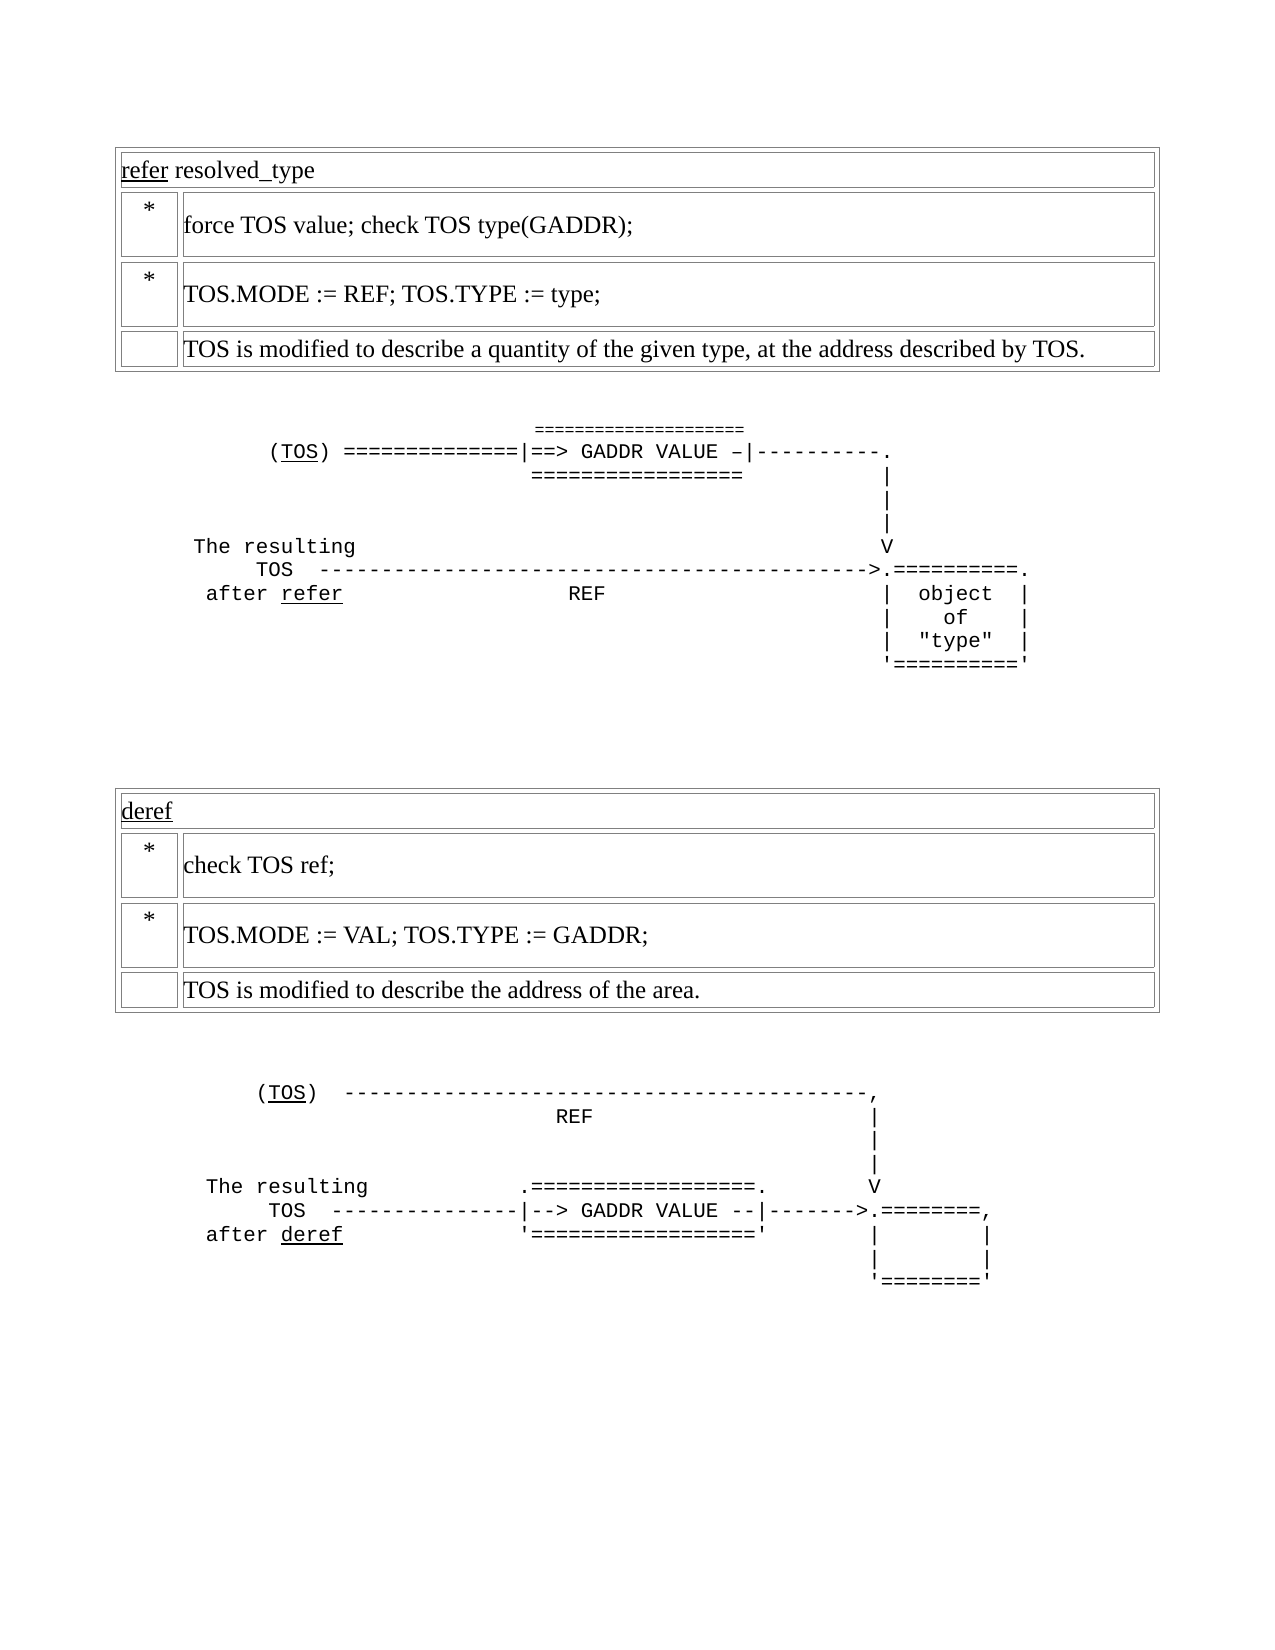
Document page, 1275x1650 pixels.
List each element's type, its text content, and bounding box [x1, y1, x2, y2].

text ===================== [118, 412, 1157, 441]
text '==========' [118, 654, 1157, 678]
text (TOS) ==============|==> GADDR VALUE –|----------. [118, 441, 1157, 465]
text after refer REF | object | [118, 583, 1157, 607]
text | "type" | [118, 630, 1157, 654]
text after deref '==================' | | [118, 1224, 1157, 1247]
text | | [118, 1247, 1157, 1271]
text | [118, 512, 1157, 536]
table_cell [122, 332, 177, 366]
text | [118, 1129, 1157, 1153]
text (TOS) ------------------------------------------, [118, 1082, 1157, 1106]
table_cell * [118, 897, 180, 967]
table_cell [118, 326, 180, 366]
table_cell force TOS value; check TOS type(GADDR); [180, 187, 1157, 256]
table_cell TOS is modified to describe a quantity of the given type, at the address described by TOS. [180, 326, 1157, 366]
text ================= | [118, 465, 1157, 488]
table_cell TOS.MODE := VAL; TOS.TYPE := GADDR; [180, 897, 1157, 967]
table_cell * [118, 828, 180, 897]
table_header deref [118, 789, 1157, 828]
text The resulting V [118, 536, 1157, 559]
table_cell [122, 973, 177, 1007]
text TOS -------------------------------------------->.==========. [118, 559, 1157, 583]
text | [118, 488, 1157, 512]
text | [118, 1153, 1157, 1177]
table_cell * [118, 256, 180, 326]
text '========' [118, 1271, 1157, 1295]
text TOS ---------------|--> GADDR VALUE --|------->.========, [118, 1200, 1157, 1224]
table_cell * [118, 187, 180, 256]
table_cell TOS is modified to describe the address of the area. [180, 967, 1157, 1007]
table_header refer resolved_type [118, 148, 1157, 187]
text | of | [118, 607, 1157, 630]
text The resulting .==================. V [118, 1177, 1157, 1200]
table_cell check TOS ref; [180, 828, 1157, 897]
text REF | [118, 1106, 1157, 1129]
table_cell TOS.MODE := REF; TOS.TYPE := type; [180, 256, 1157, 326]
table_cell [118, 967, 180, 1007]
